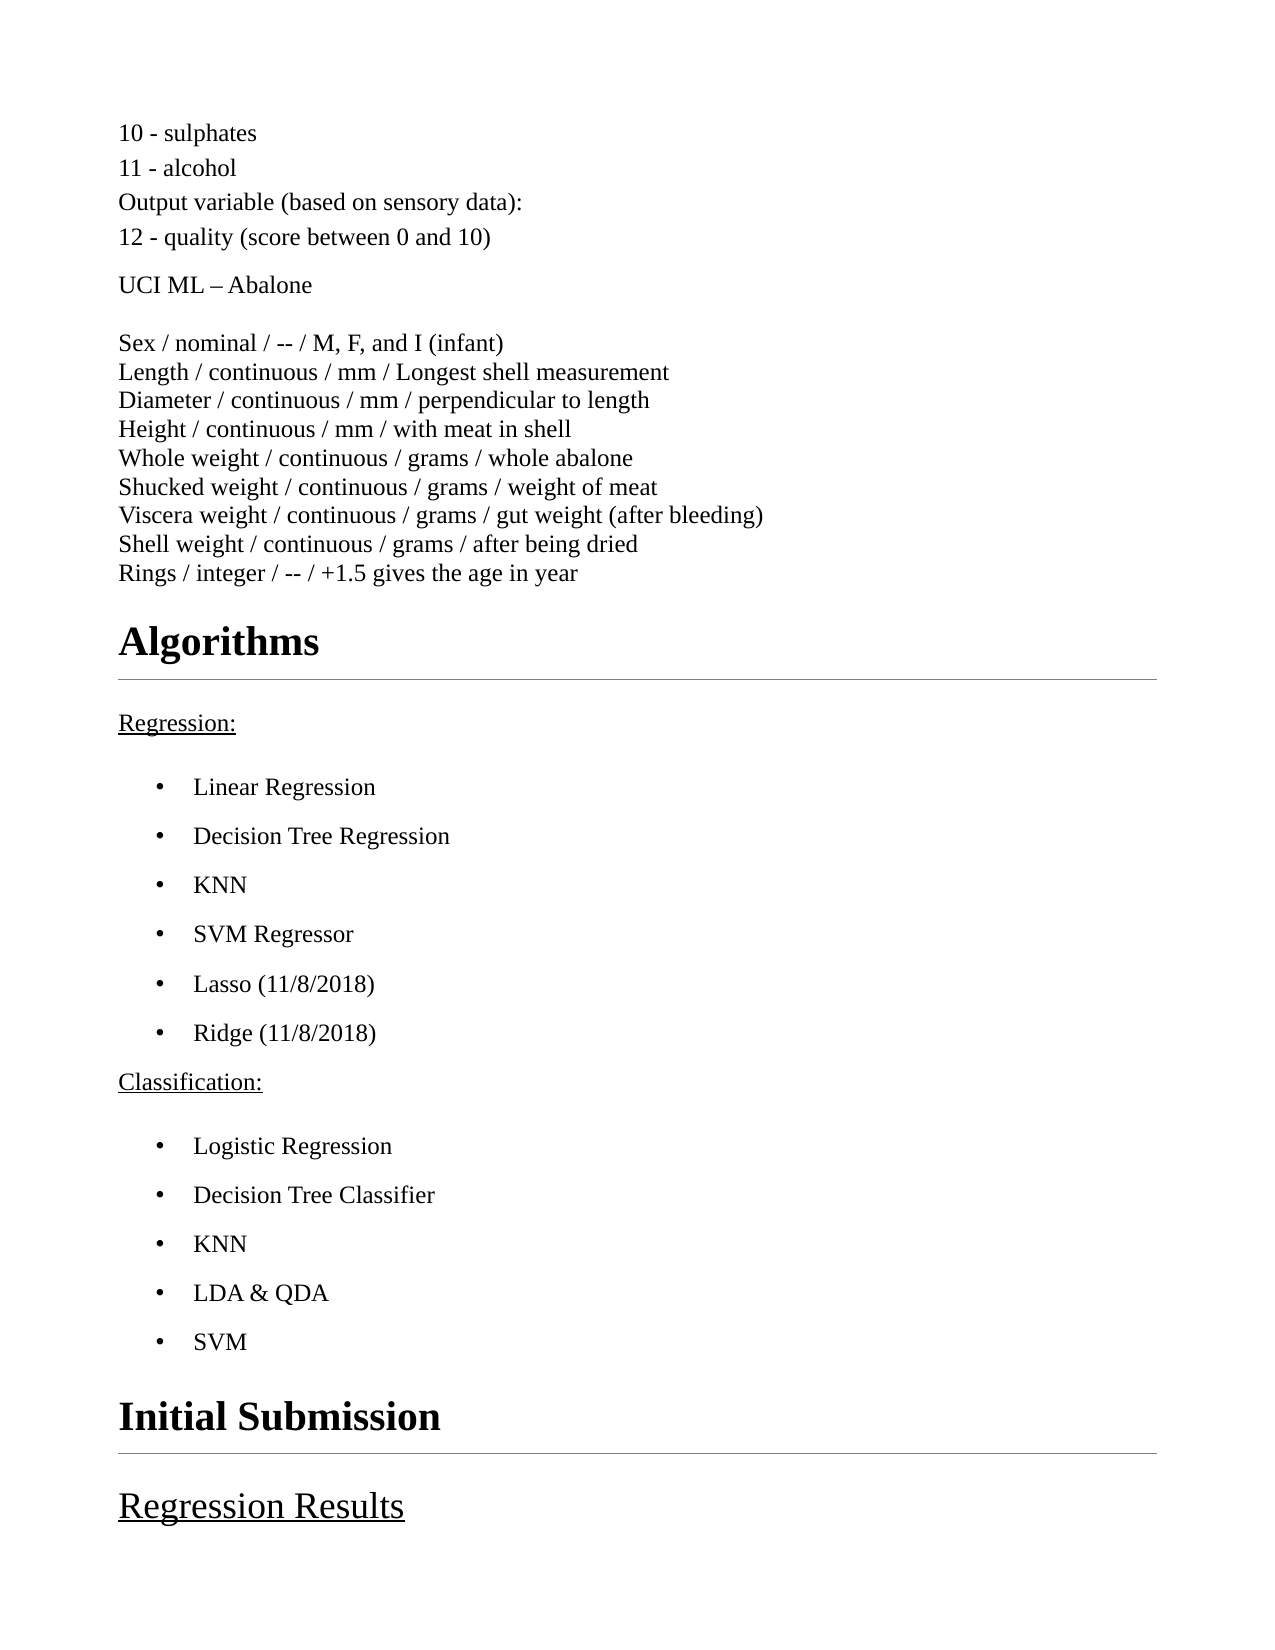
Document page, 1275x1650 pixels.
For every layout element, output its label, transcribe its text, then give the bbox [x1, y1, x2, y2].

list LDA & QDA [156, 1278, 1157, 1307]
list Lasso (11/8/2018) [156, 969, 1157, 997]
list Ridge (11/8/2018) [156, 1018, 1157, 1046]
text Regression Results [118, 1483, 1157, 1526]
text Initial Submission [118, 1391, 1157, 1439]
text Classification: [118, 1067, 1157, 1096]
list Linear Regression [156, 772, 1157, 801]
list Decision Tree Regression [156, 821, 1157, 850]
list SVM Regressor [156, 919, 1157, 948]
list SVM [156, 1327, 1157, 1356]
text Algorithms [118, 616, 1157, 664]
text Regression: [118, 708, 1157, 737]
text Sex / nominal / -- / M, F, and I (infant) Length / continuous / mm / Longest shell measurement Diameter / continuous / mm / perpendicular to length Height / continuous / mm / with meat in shell Whole weight / continuous / grams / whole abalone Shucked weight / continuous / grams / weight of meat Viscera weight / continuous / grams / gut weight (after bleeding) Shell weight / continuous / grams / after being dried Rings / integer / -- / +1.5 gives the age in year [118, 299, 1157, 587]
text 10 - sulphates 11 - alcohol Output variable (based on sensory data): 12 - quality (score between 0 and 10) [118, 118, 1157, 250]
list Logistic Regression [156, 1131, 1157, 1159]
list Decision Tree Classifier [156, 1180, 1157, 1208]
list KNN [156, 871, 1157, 899]
list KNN [156, 1229, 1157, 1258]
text UCI ML – Abalone [118, 271, 1157, 299]
